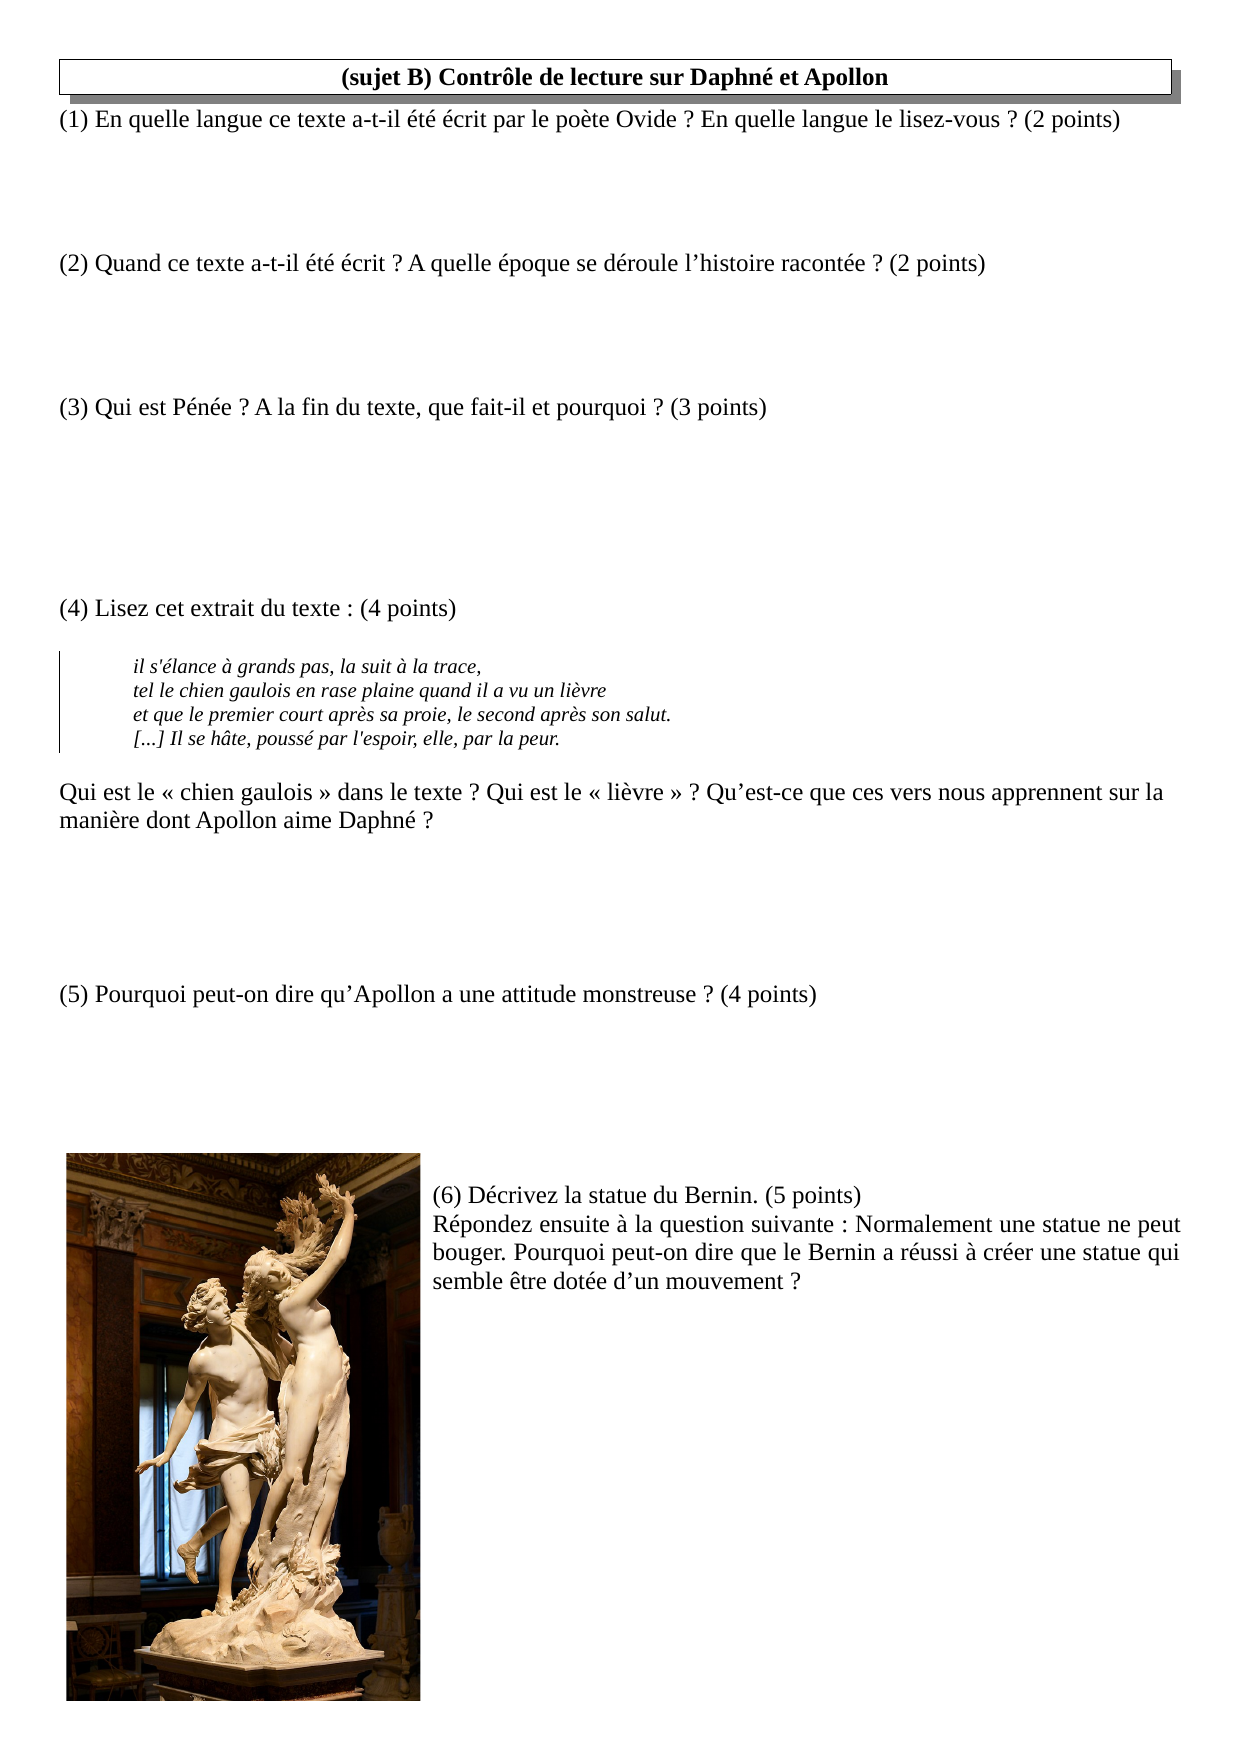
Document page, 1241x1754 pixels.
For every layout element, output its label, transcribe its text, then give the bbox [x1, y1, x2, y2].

text (1) En quelle langue ce texte a-t-il été écrit par le poète Ovide ? En quelle langue le lisez-vous ? (2 points) [59, 104, 1181, 133]
text (sujet B) Contrôle de lecture sur Daphné et Apollon [60, 60, 1171, 94]
text tel le chien gaulois en rase plaine quand il a vu un lièvre [60, 678, 1181, 702]
text (2) Quand ce texte a-t-il été écrit ? A quelle époque se déroule l’histoire racontée ? (2 points) [59, 248, 1181, 277]
text Qui est le « chien gaulois » dans le texte ? Qui est le « lièvre » ? Qu’est-ce que ces vers nous apprennent sur la manière dont Apollon aime Daphné ? [59, 777, 1181, 834]
text (3) Qui est Pénée ? A la fin du texte, que fait-il et pourquoi ? (3 points) [59, 392, 1181, 421]
text (6) Décrivez la statue du Bernin. (5 points) [421, 1180, 1181, 1209]
text (4) Lisez cet extrait du texte : (4 points) [59, 593, 1181, 622]
text [...] Il se hâte, poussé par l'espoir, elle, par la peur. [60, 726, 1181, 753]
text et que le premier court après sa proie, le second après son salut. [60, 702, 1181, 726]
picture [66, 1153, 421, 1701]
text il s'élance à grands pas, la suit à la trace, [60, 651, 1181, 678]
text Répondez ensuite à la question suivante : Normalement une statue ne peut bouger. Pourquoi peut-on dire que le Bernin a réussi à créer une statue qui semble être dotée d’un mouvement ? [421, 1209, 1181, 1295]
text (5) Pourquoi peut-on dire qu’Apollon a une attitude monstreuse ? (4 points) [59, 979, 1181, 1007]
